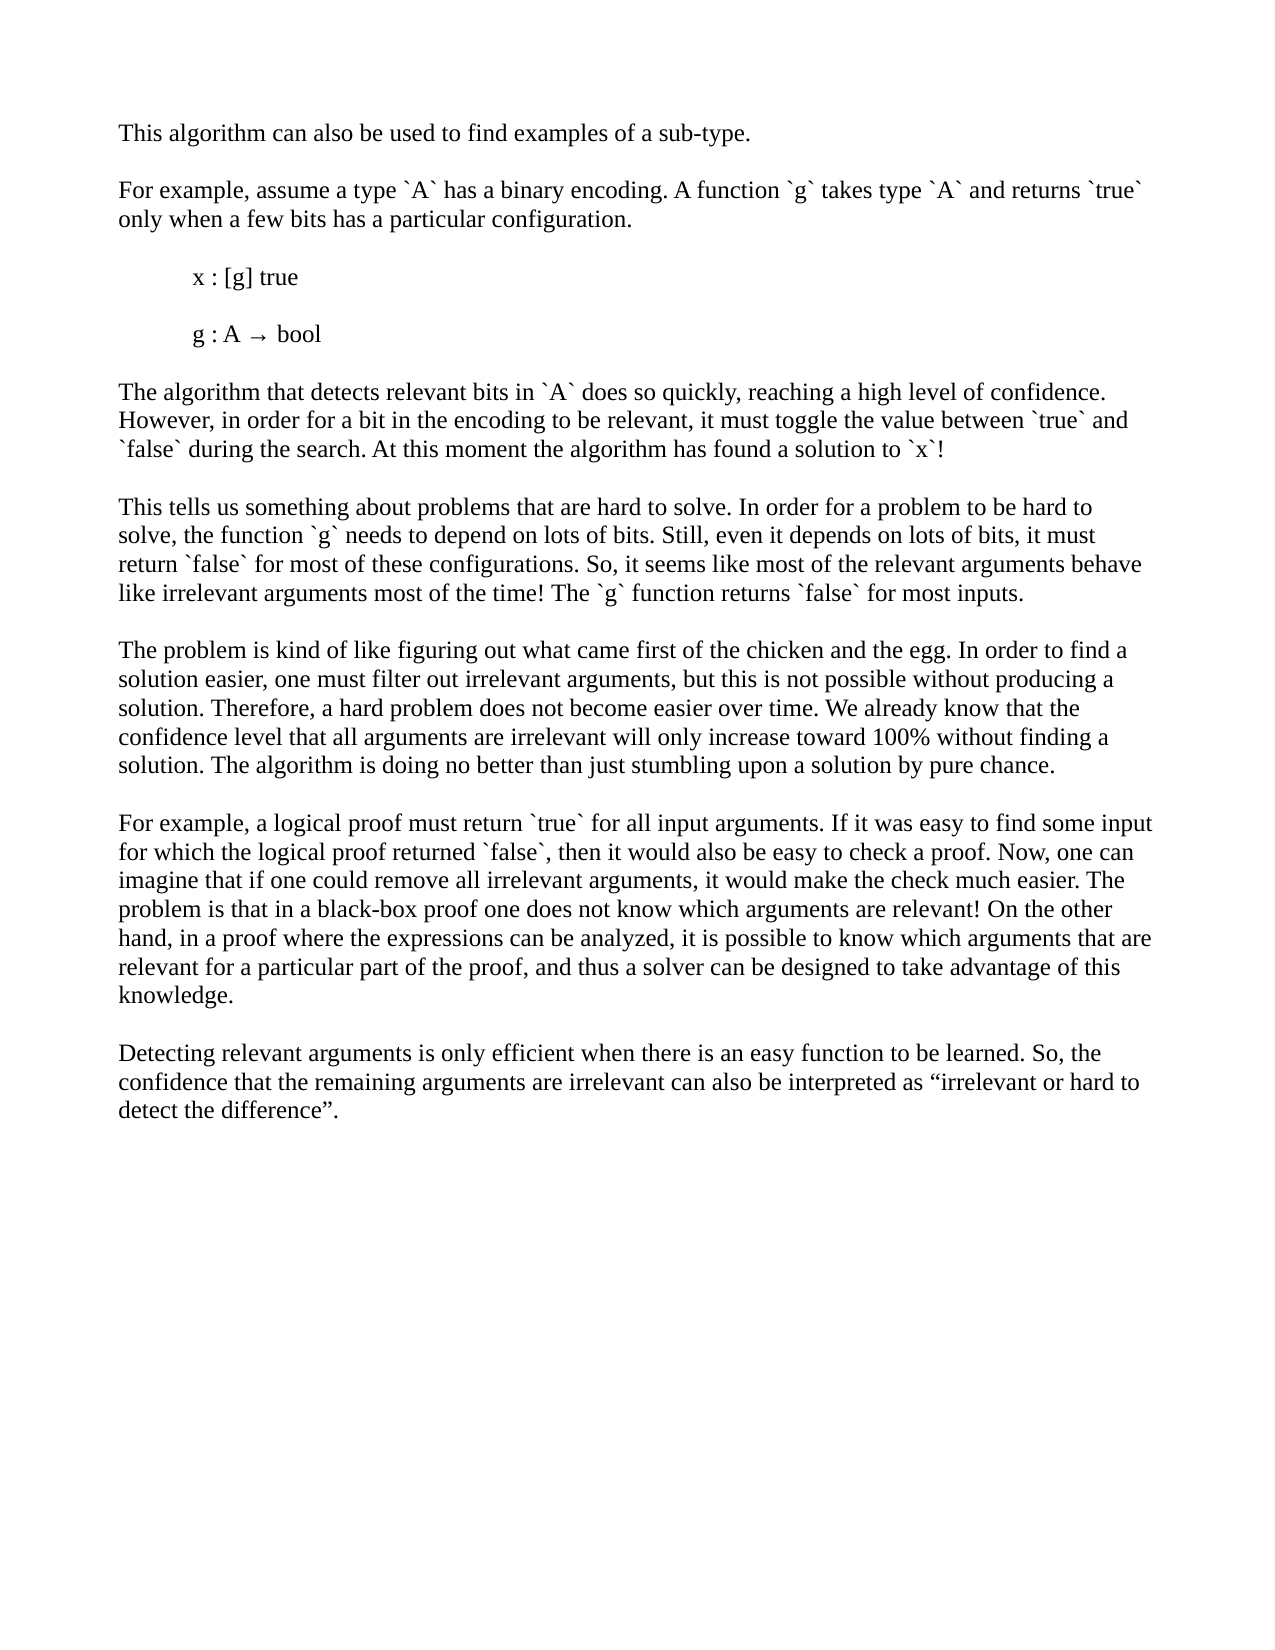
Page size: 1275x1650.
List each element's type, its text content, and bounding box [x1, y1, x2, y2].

text This tells us something about problems that are hard to solve. In order for a problem to be hard to solve, the function `g` needs to depend on lots of bits. Still, even it depends on lots of bits, it must return `false` for most of these configurations. So, it seems like most of the relevant arguments behave like irrelevant arguments most of the time! The `g` function returns `false` for most inputs. [118, 492, 1157, 607]
text For example, assume a type `A` has a binary encoding. A function `g` takes type `A` and returns `true` only when a few bits has a particular configuration. [118, 176, 1157, 233]
text g : A → bool [118, 319, 1157, 348]
text x : [g] true [118, 262, 1157, 291]
text This algorithm can also be used to find examples of a sub-type. [118, 118, 1157, 147]
text For example, a logical proof must return `true` for all input arguments. If it was easy to find some input for which the logical proof returned `false`, then it would also be easy to check a proof. Now, one can imagine that if one could remove all irrelevant arguments, it would make the check much easier. The problem is that in a black-box proof one does not know which arguments are relevant! On the other hand, in a proof where the expressions can be analyzed, it is possible to know which arguments that are relevant for a particular part of the proof, and thus a solver can be designed to take advantage of this knowledge. [118, 808, 1157, 1009]
text Detecting relevant arguments is only efficient when there is an easy function to be learned. So, the confidence that the remaining arguments are irrelevant can also be interpreted as “irrelevant or hard to detect the difference”. [118, 1038, 1157, 1124]
text The problem is kind of like figuring out what came first of the chicken and the egg. In order to find a solution easier, one must filter out irrelevant arguments, but this is not possible without producing a solution. Therefore, a hard problem does not become easier over time. We already know that the confidence level that all arguments are irrelevant will only increase toward 100% without finding a solution. The algorithm is doing no better than just stumbling upon a solution by pure chance. [118, 636, 1157, 779]
text The algorithm that detects relevant bits in `A` does so quickly, reaching a high level of confidence. However, in order for a bit in the encoding to be relevant, it must toggle the value between `true` and `false` during the search. At this moment the algorithm has found a solution to `x`! [118, 377, 1157, 463]
